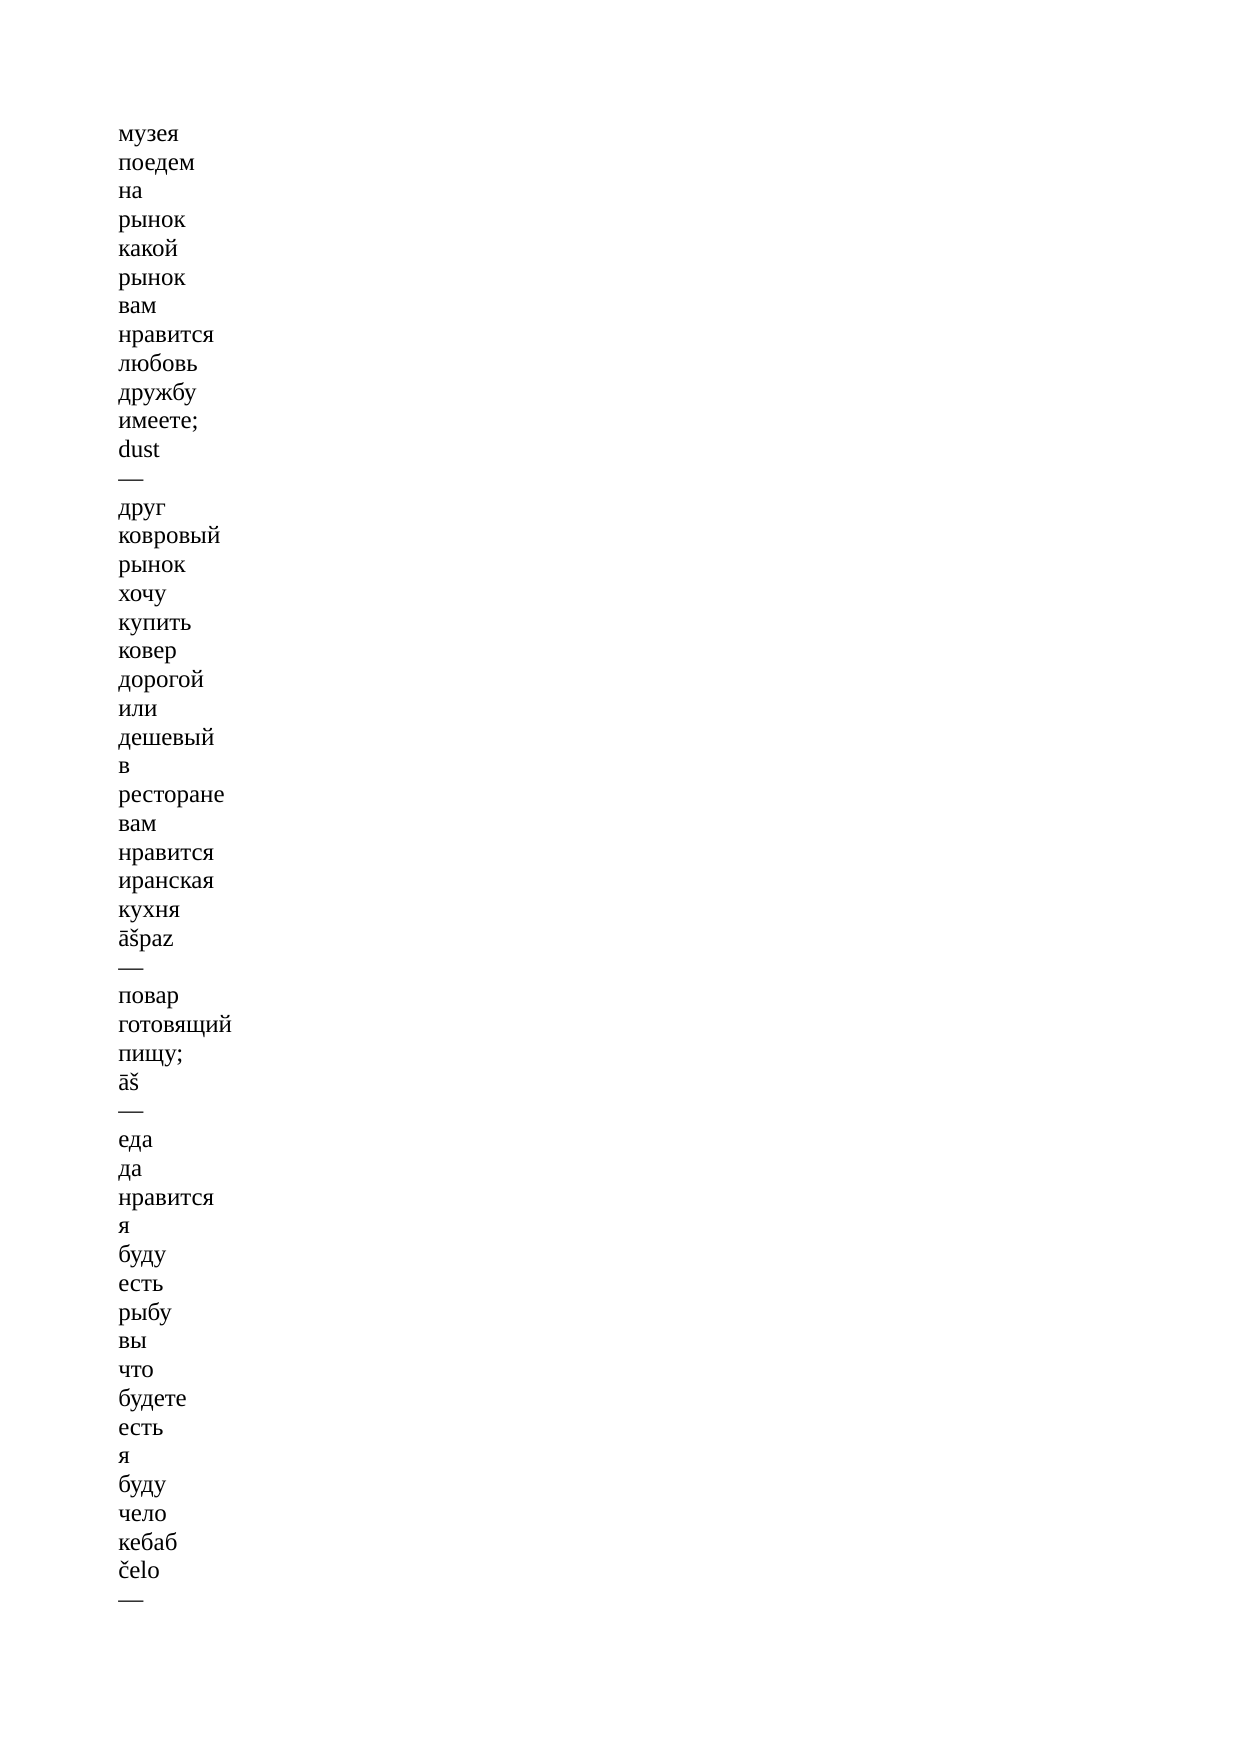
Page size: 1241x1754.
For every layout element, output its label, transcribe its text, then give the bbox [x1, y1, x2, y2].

text — [118, 1584, 1122, 1613]
text повар [118, 981, 1122, 1009]
text поедем [118, 147, 1122, 176]
text на [118, 176, 1122, 204]
text āšpaz [118, 923, 1122, 952]
text кебаб [118, 1527, 1122, 1556]
text музея [118, 118, 1122, 147]
text я [118, 1211, 1122, 1239]
text любовь [118, 348, 1122, 377]
text дружбу [118, 377, 1122, 406]
text чело [118, 1498, 1122, 1527]
text ресторане [118, 779, 1122, 808]
text āš [118, 1067, 1122, 1096]
text dust [118, 434, 1122, 463]
text купить [118, 607, 1122, 636]
text рынок [118, 204, 1122, 233]
text да [118, 1153, 1122, 1182]
text хочу [118, 578, 1122, 607]
text иранская [118, 866, 1122, 894]
text или [118, 693, 1122, 722]
text буду [118, 1469, 1122, 1498]
text будете [118, 1383, 1122, 1412]
text рыбу [118, 1297, 1122, 1326]
text — [118, 463, 1122, 492]
text имеете; [118, 406, 1122, 434]
text есть [118, 1268, 1122, 1297]
text пищу; [118, 1038, 1122, 1067]
text какой [118, 233, 1122, 262]
text я [118, 1441, 1122, 1469]
text нравится [118, 1182, 1122, 1211]
text вы [118, 1326, 1122, 1354]
text дешевый [118, 722, 1122, 751]
text буду [118, 1239, 1122, 1268]
text čelo [118, 1556, 1122, 1584]
text нравится [118, 837, 1122, 866]
text еда [118, 1124, 1122, 1153]
text рынок [118, 262, 1122, 291]
text дорогой [118, 664, 1122, 693]
text в [118, 751, 1122, 779]
text ковер [118, 636, 1122, 664]
text друг [118, 492, 1122, 521]
text вам [118, 291, 1122, 319]
text готовящий [118, 1009, 1122, 1038]
text рынок [118, 549, 1122, 578]
text — [118, 952, 1122, 981]
text ковровый [118, 521, 1122, 549]
text вам [118, 808, 1122, 837]
text кухня [118, 894, 1122, 923]
text нравится [118, 319, 1122, 348]
text есть [118, 1412, 1122, 1441]
text что [118, 1354, 1122, 1383]
text — [118, 1096, 1122, 1124]
